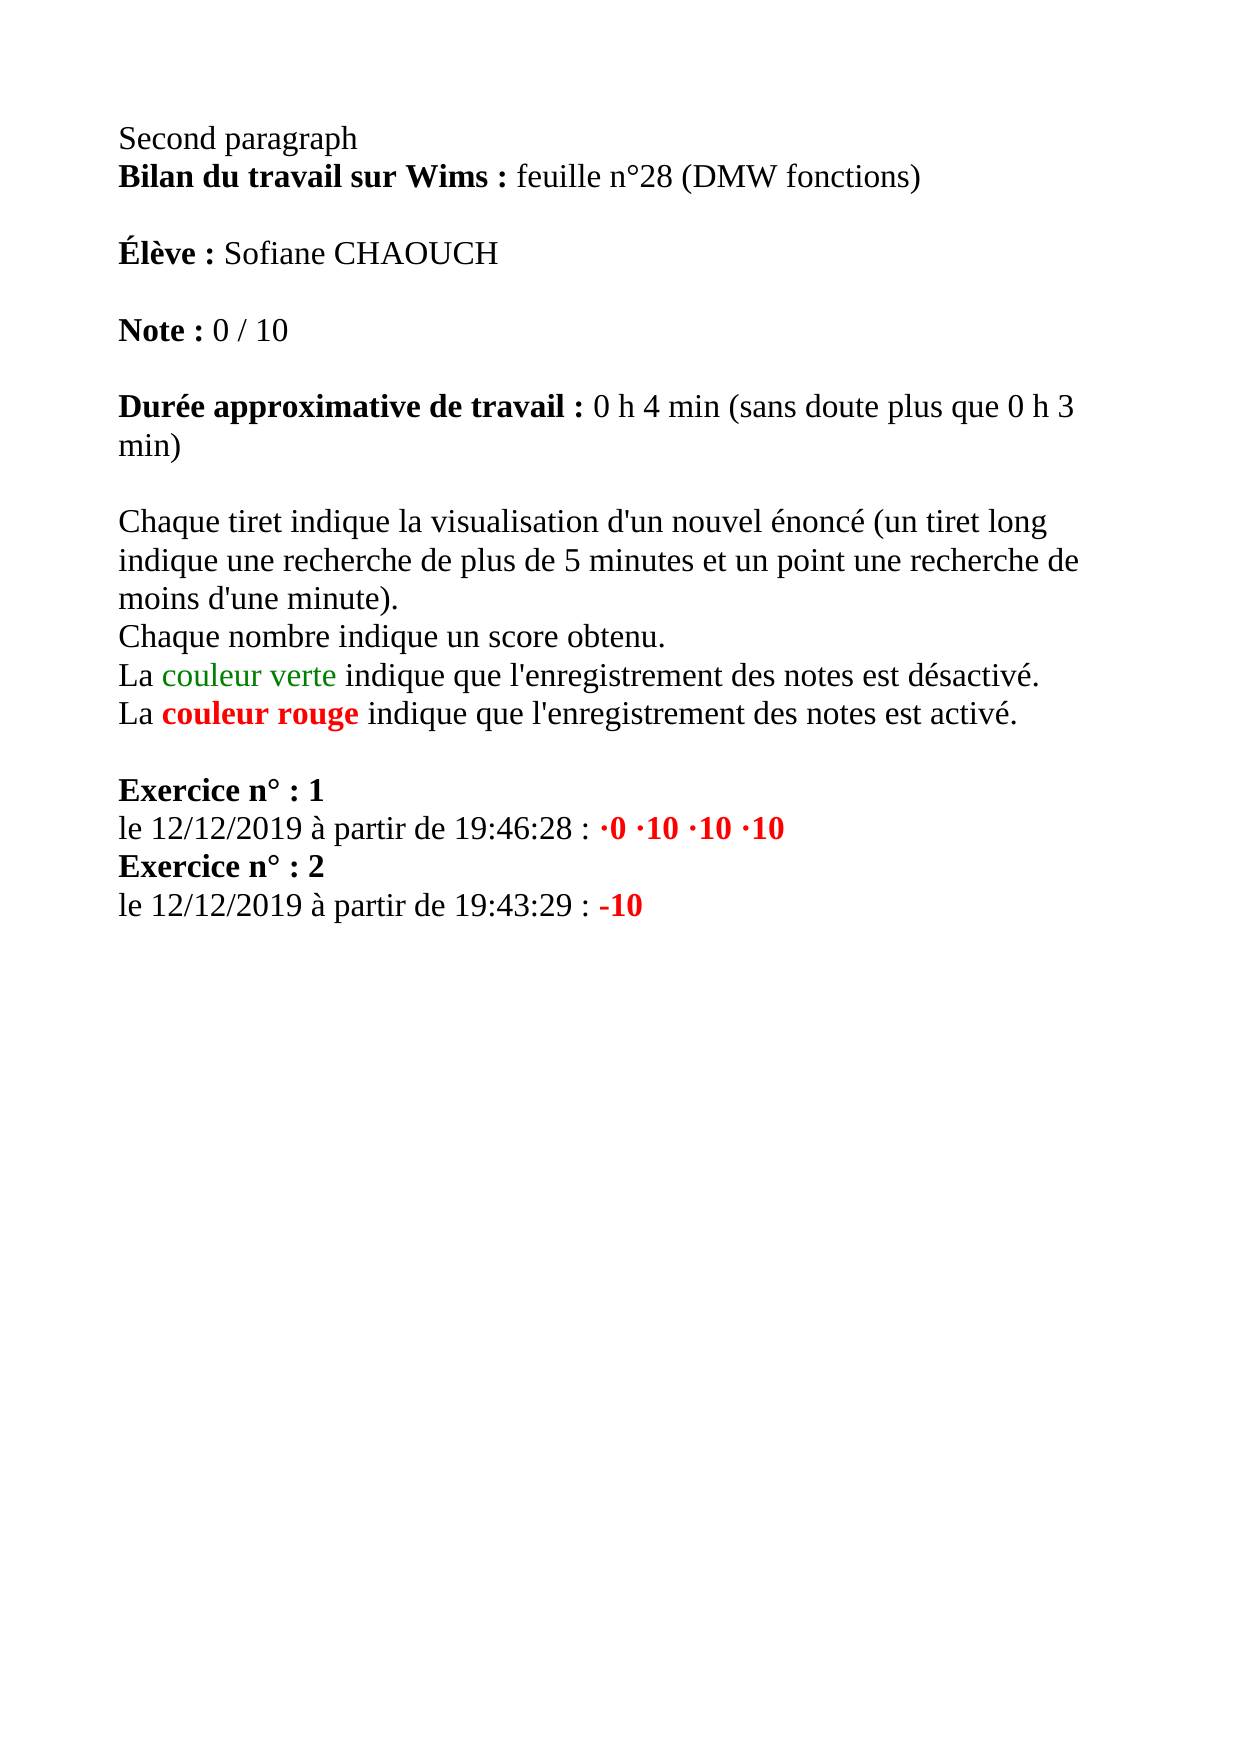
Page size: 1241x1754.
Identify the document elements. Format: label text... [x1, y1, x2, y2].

text Chaque nombre indique un score obtenu. [118, 616, 1122, 655]
text La couleur rouge indique que l'enregistrement des notes est activé. [118, 693, 1122, 731]
text Exercice n° : 1 [118, 770, 1122, 808]
text le 12/12/2019 à partir de 19:46:28 : ·0 ·10 ·10 ·10 [118, 808, 1122, 846]
text Exercice n° : 2 [118, 846, 1122, 885]
text Élève : Sofiane CHAOUCH [118, 233, 1122, 271]
text Chaque tiret indique la visualisation d'un nouvel énoncé (un tiret long indique une recherche de plus de 5 minutes et un point une recherche de moins d'une minute). [118, 501, 1122, 616]
text Bilan du travail sur Wims : feuille n°28 (DMW fonctions) [118, 156, 1122, 195]
text Durée approximative de travail : 0 h 4 min (sans doute plus que 0 h 3 min) [118, 386, 1122, 463]
text le 12/12/2019 à partir de 19:43:29 : -10 [118, 885, 1122, 923]
text La couleur verte indique que l'enregistrement des notes est désactivé. [118, 655, 1122, 693]
text Note : 0 / 10 [118, 310, 1122, 348]
text Second paragraph [118, 118, 1122, 156]
